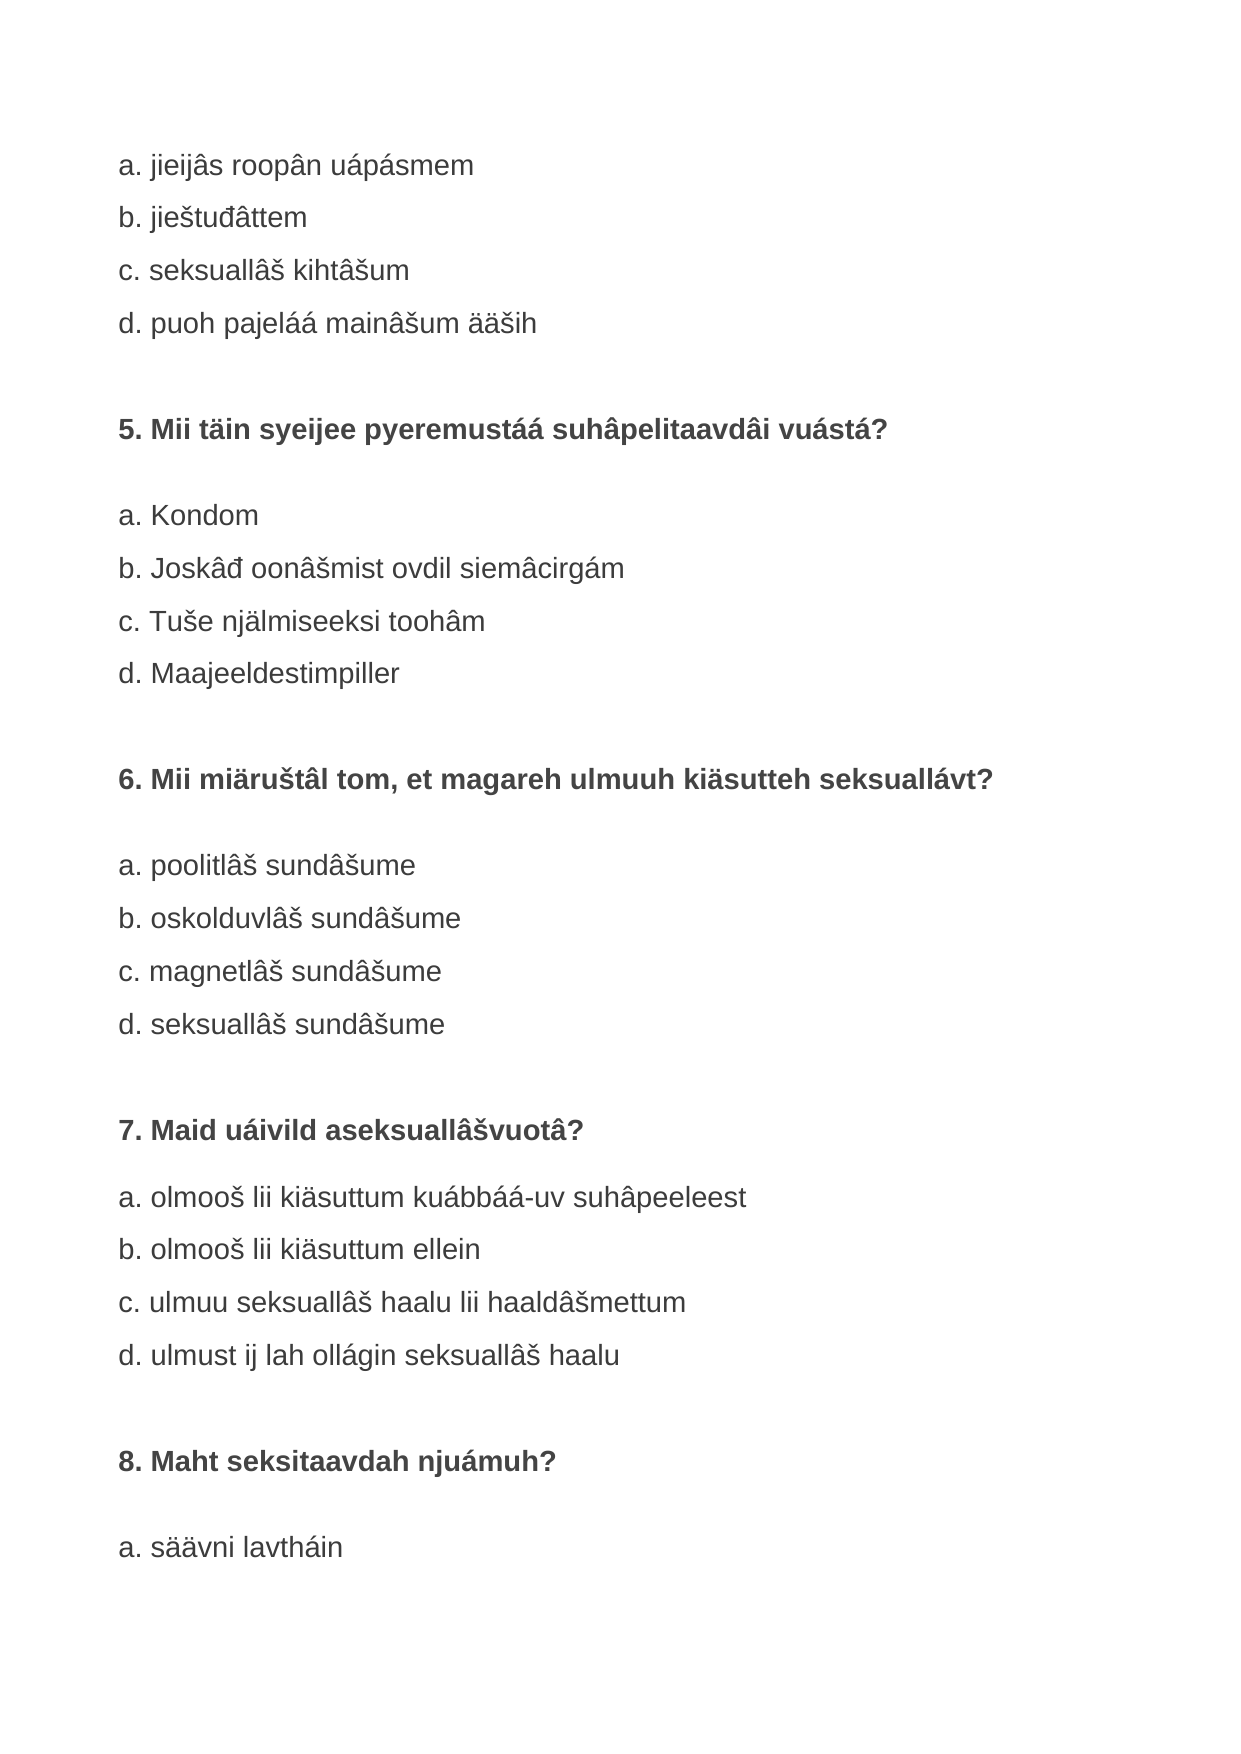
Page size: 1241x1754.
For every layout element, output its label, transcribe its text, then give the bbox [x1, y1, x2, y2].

text d. puoh pajeláá mainâšum ääših [118, 306, 1122, 339]
text a. jieijâs roopân uápásmem [118, 148, 1122, 181]
subtitle 8. Maht seksitaavdah njuámuh? [118, 1444, 1122, 1477]
text b. Joskâđ oonâšmist ovdil siemâcirgám [118, 551, 1122, 584]
text c. ulmuu seksuallâš haalu lii haaldâšmettum [118, 1285, 1122, 1319]
subtitle 5. Mii täin syeijee pyeremustáá suhâpelitaavdâi vuástá? [118, 412, 1122, 445]
text d. seksuallâš sundâšume [118, 1007, 1122, 1040]
subtitle 7. Maid uáivild aseksuallâšvuotâ? [118, 1112, 1122, 1146]
text c. magnetlâš sundâšume [118, 954, 1122, 988]
text b. oskolduvlâš sundâšume [118, 901, 1122, 935]
text a. poolitlâš sundâšume [118, 848, 1122, 882]
text a. olmooš lii kiäsuttum kuábbáá-uv suhâpeeleest [118, 1179, 1122, 1213]
text b. olmooš lii kiäsuttum ellein [118, 1232, 1122, 1266]
text a. Kondom [118, 498, 1122, 532]
subtitle 6. Mii miäruštâl tom, et magareh ulmuuh kiäsutteh seksuallávt? [118, 762, 1122, 796]
text d. Maajeeldestimpiller [118, 656, 1122, 690]
text c. seksuallâš kihtâšum [118, 253, 1122, 287]
text a. säävni lavtháin [118, 1530, 1122, 1563]
text c. Tuše njälmiseeksi toohâm [118, 604, 1122, 637]
text b. jieštuđâttem [118, 200, 1122, 234]
text d. ulmust ij lah ollágin seksuallâš haalu [118, 1338, 1122, 1372]
